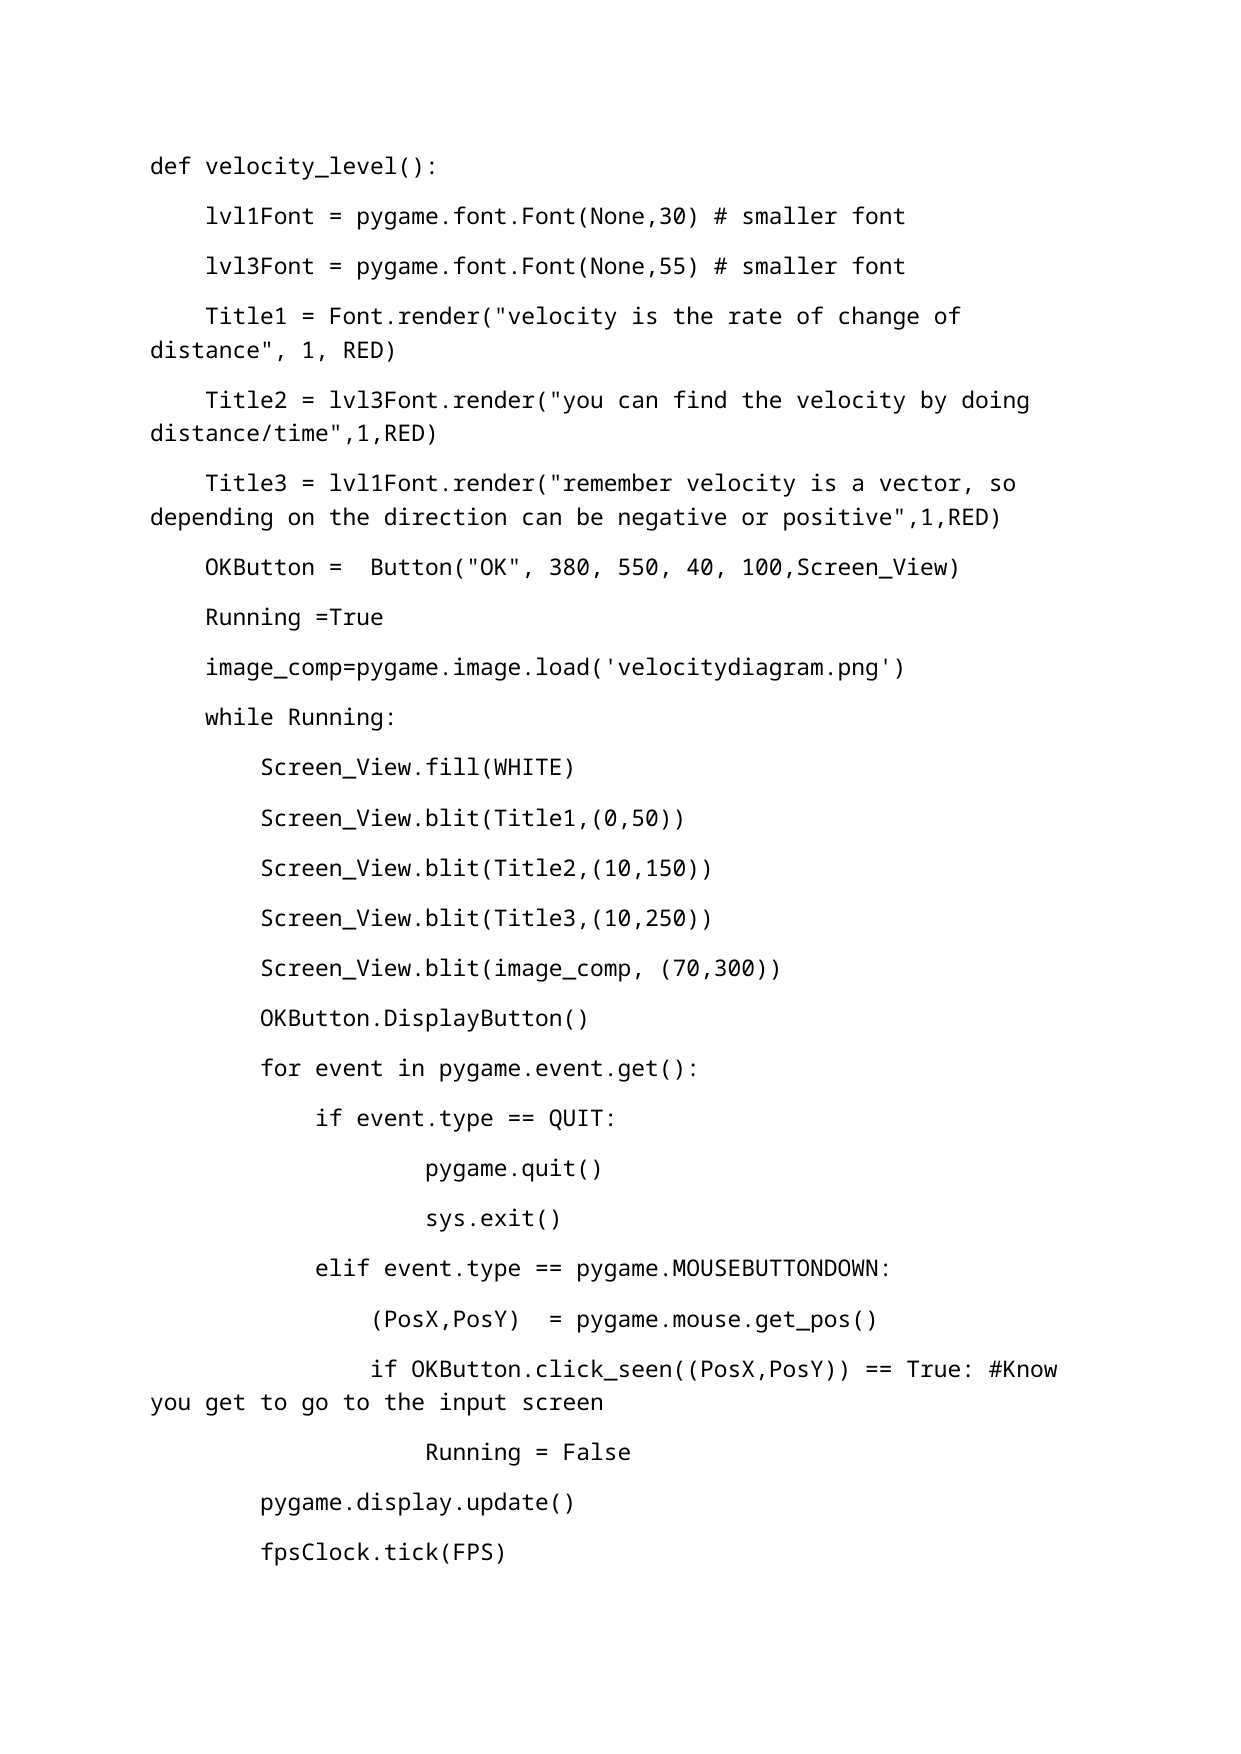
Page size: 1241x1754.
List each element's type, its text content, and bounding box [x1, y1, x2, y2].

text elif event.type == pygame.MOUSEBUTTONDOWN: [150, 1252, 1090, 1284]
text Screen_View.blit(image_comp, (70,300)) [150, 952, 1090, 983]
text OKButton = Button("OK", 380, 550, 40, 100,Screen_View) [150, 551, 1090, 582]
text pygame.display.update() [150, 1486, 1090, 1517]
text (PosX,PosY) = pygame.mouse.get_pos() [150, 1302, 1090, 1334]
text if OKButton.click_seen((PosX,PosY)) == True: #Know you get to go to the input screen [150, 1353, 1090, 1417]
text Running = False [150, 1436, 1090, 1467]
text sys.exit() [150, 1202, 1090, 1233]
text Title1 = Font.render("velocity is the rate of change of distance", 1, RED) [150, 300, 1090, 365]
text image_comp=pygame.image.load('velocitydiagram.png') [150, 651, 1090, 682]
text Screen_View.blit(Title3,(10,250)) [150, 902, 1090, 933]
text Title3 = lvl1Font.render("remember velocity is a vector, so depending on the direction can be negative or positive",1,RED) [150, 467, 1090, 532]
text for event in pygame.event.get(): [150, 1052, 1090, 1083]
text while Running: [150, 701, 1090, 732]
text lvl3Font = pygame.font.Font(None,55) # smaller font [150, 250, 1090, 281]
text Title2 = lvl3Font.render("you can find the velocity by doing distance/time",1,RED) [150, 384, 1090, 448]
text Screen_View.blit(Title1,(0,50)) [150, 801, 1090, 833]
text def velocity_level(): [150, 150, 1090, 181]
text Screen_View.blit(Title2,(10,150)) [150, 852, 1090, 883]
text Screen_View.fill(WHITE) [150, 751, 1090, 783]
text Running =True [150, 601, 1090, 632]
text fpsClock.tick(FPS) [150, 1536, 1090, 1568]
text lvl1Font = pygame.font.Font(None,30) # smaller font [150, 200, 1090, 231]
text OKButton.DisplayButton() [150, 1002, 1090, 1033]
text if event.type == QUIT: [150, 1102, 1090, 1133]
text pygame.quit() [150, 1152, 1090, 1183]
